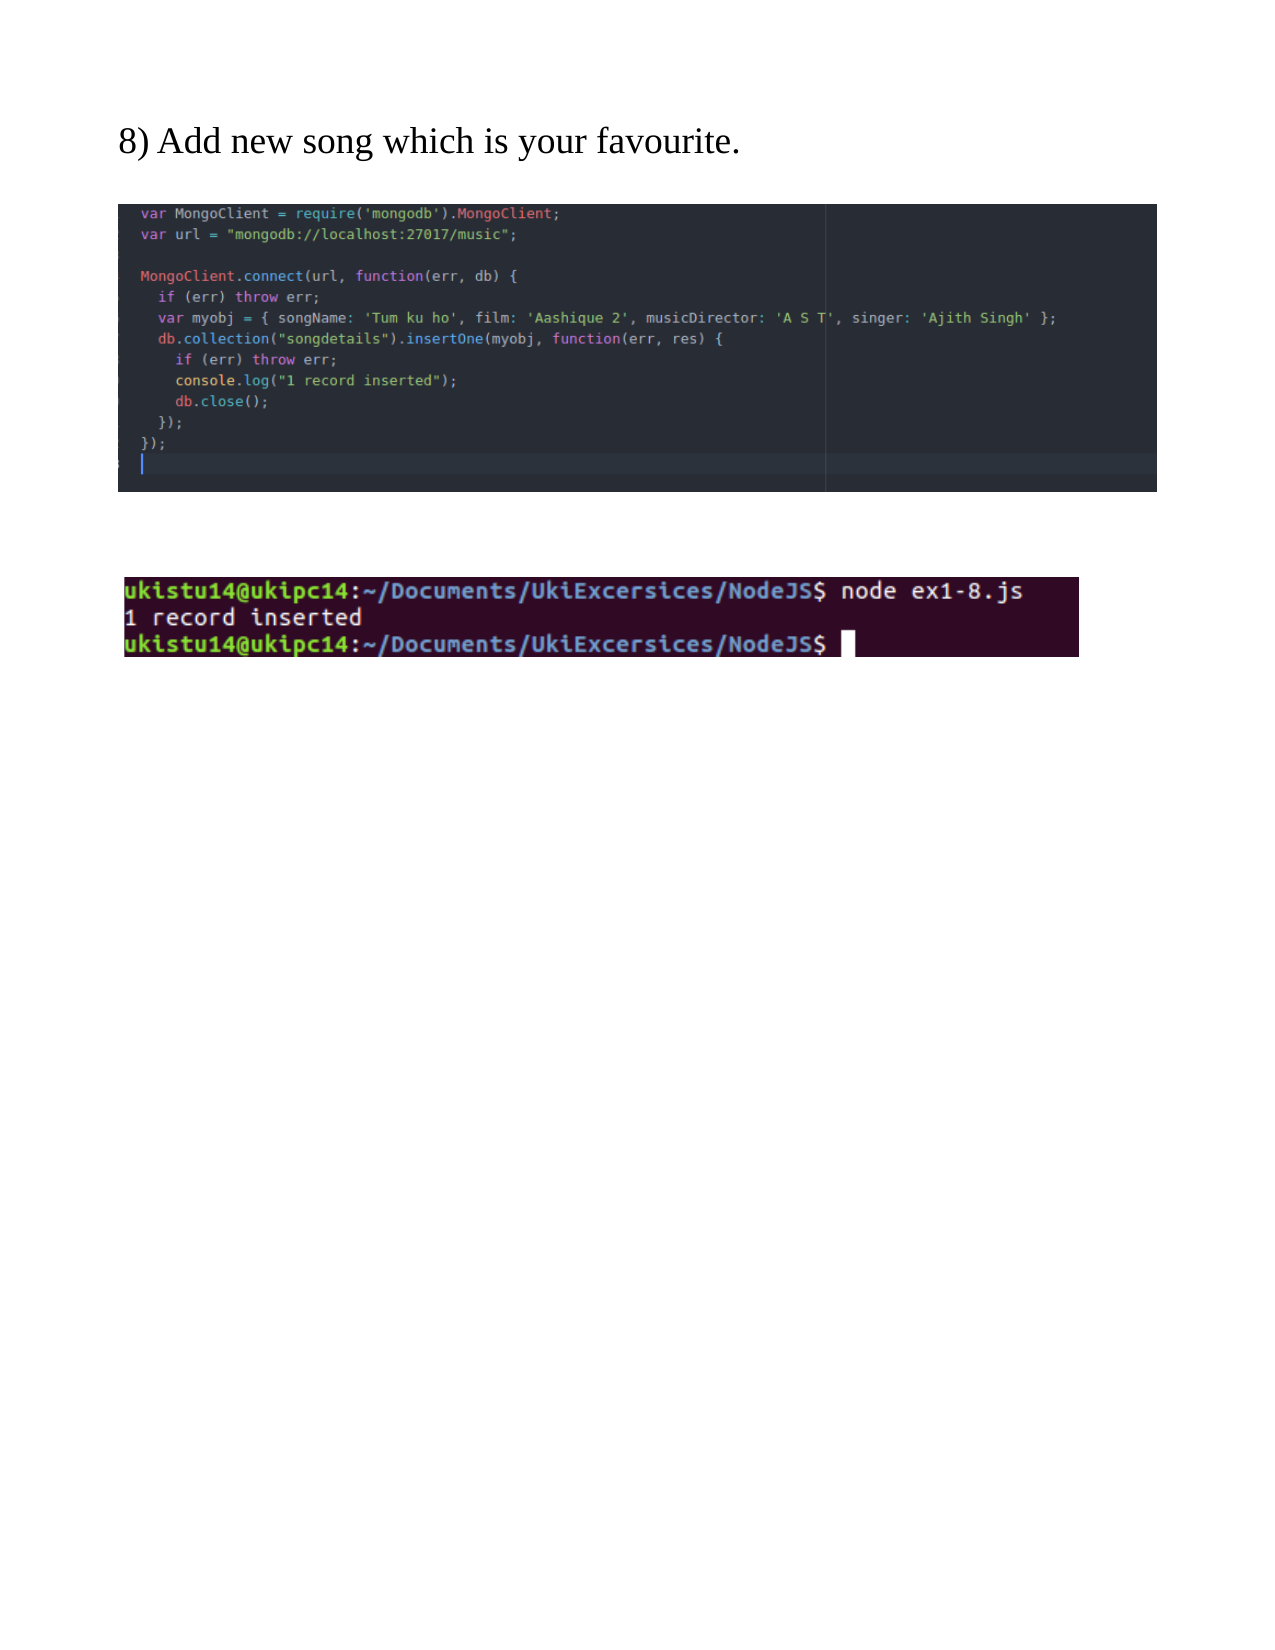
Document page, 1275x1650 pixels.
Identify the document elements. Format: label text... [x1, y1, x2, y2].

picture [124, 577, 1079, 657]
text 8) Add new song which is your favourite. [118, 118, 1157, 161]
picture [118, 204, 1157, 492]
